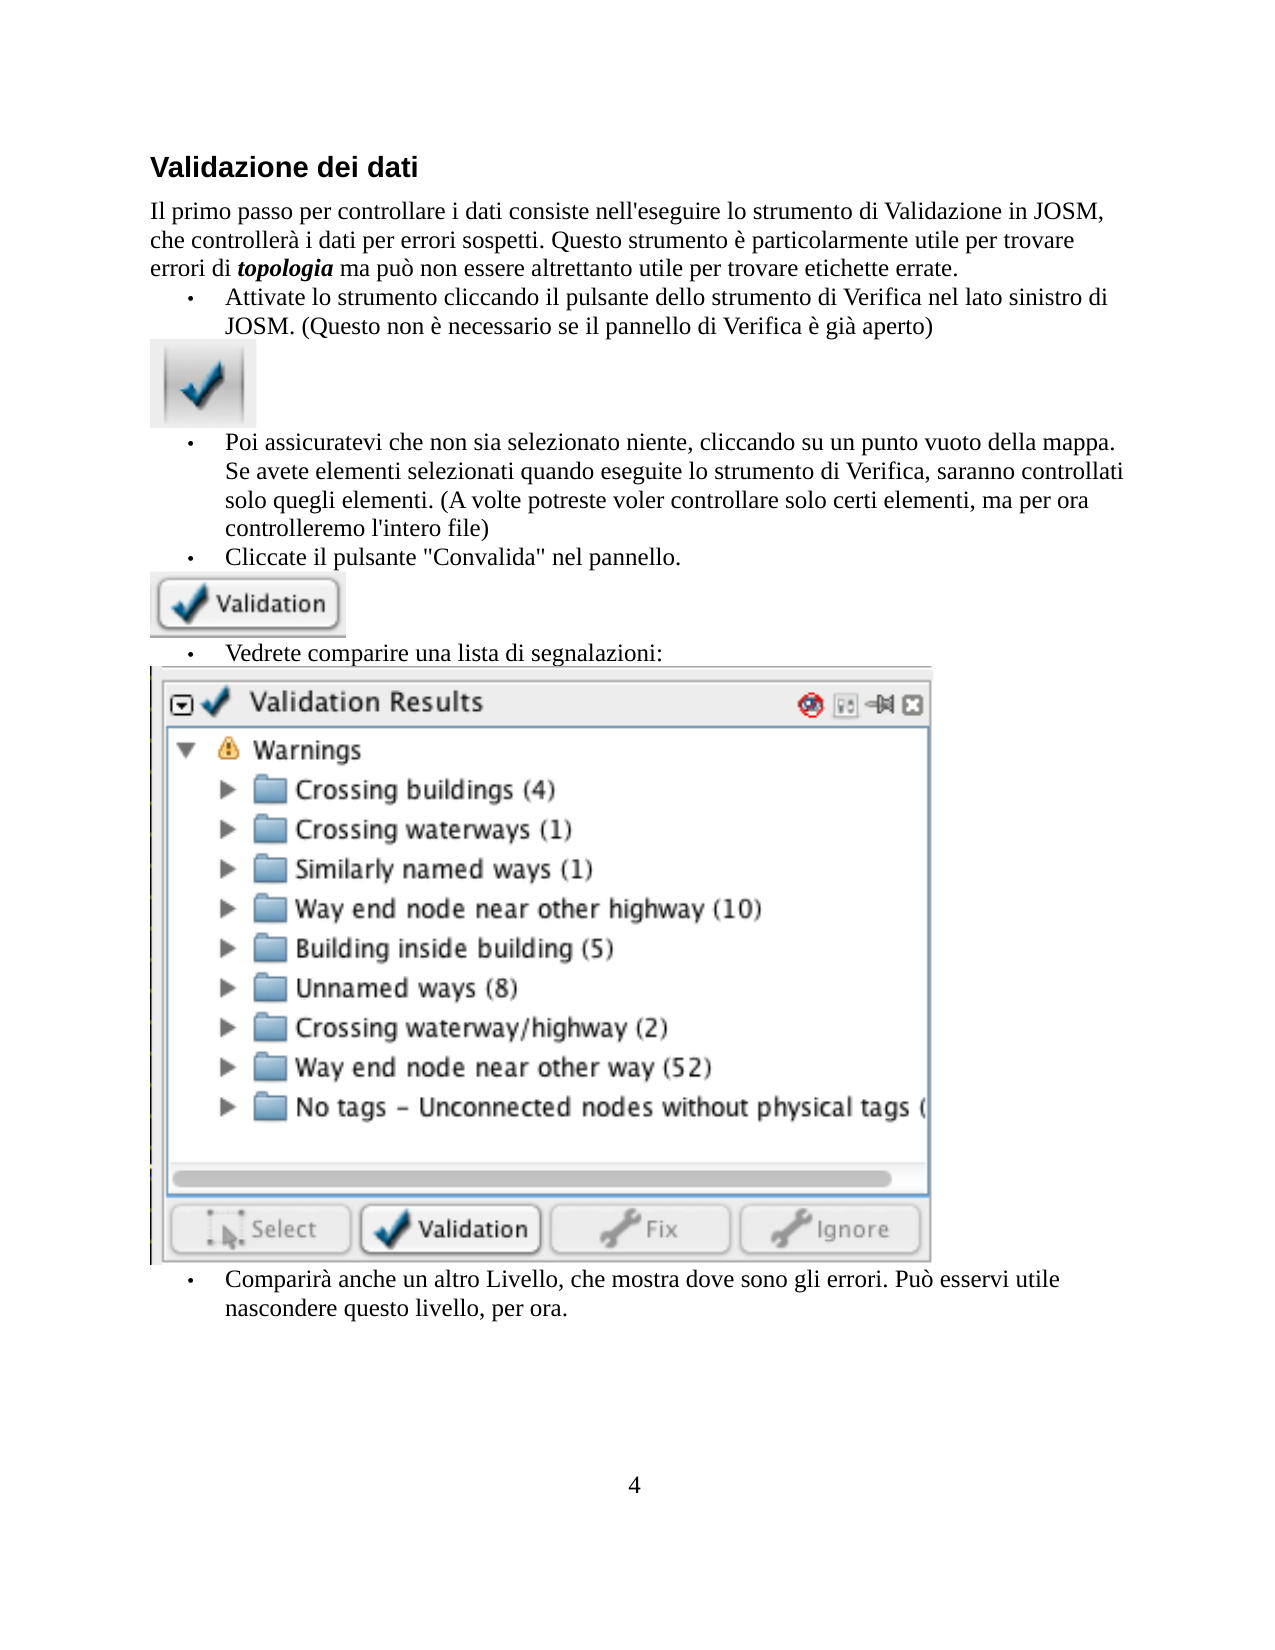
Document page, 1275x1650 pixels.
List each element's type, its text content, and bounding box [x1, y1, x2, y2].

list Vedrete comparire una lista di segnalazioni: [187, 638, 1125, 666]
picture [150, 339, 257, 428]
list Attivate lo strumento cliccando il pulsante dello strumento di Verifica nel lato sinistro di JOSM. (Questo non è necessario se il pannello di Verifica è già aperto) [187, 282, 1125, 340]
subtitle Validazione dei dati [150, 150, 1125, 183]
picture [150, 666, 934, 1265]
list Comparirà anche un altro Livello, che mostra dove sono gli errori. Può esservi utile nascondere questo livello, per ora. [187, 1264, 1125, 1322]
text Il primo passo per controllare i dati consiste nell'eseguire lo strumento di Validazione in JOSM, che controllerà i dati per errori sospetti. Questo strumento è particolarmente utile per trovare errori di topologia ma può non essere altrettanto utile per trovare etichette errate. [150, 196, 1125, 282]
list Poi assicuratevi che non sia selezionato niente, cliccando su un punto vuoto della mappa. Se avete elementi selezionati quando eseguite lo strumento di Verifica, saranno controllati solo quegli elementi. (A volte potreste voler controllare solo certi elementi, ma per ora controlleremo l'intero file) [187, 427, 1125, 542]
list Cliccate il pulsante "Convalida" nel pannello. [187, 542, 1125, 571]
picture [150, 571, 346, 638]
